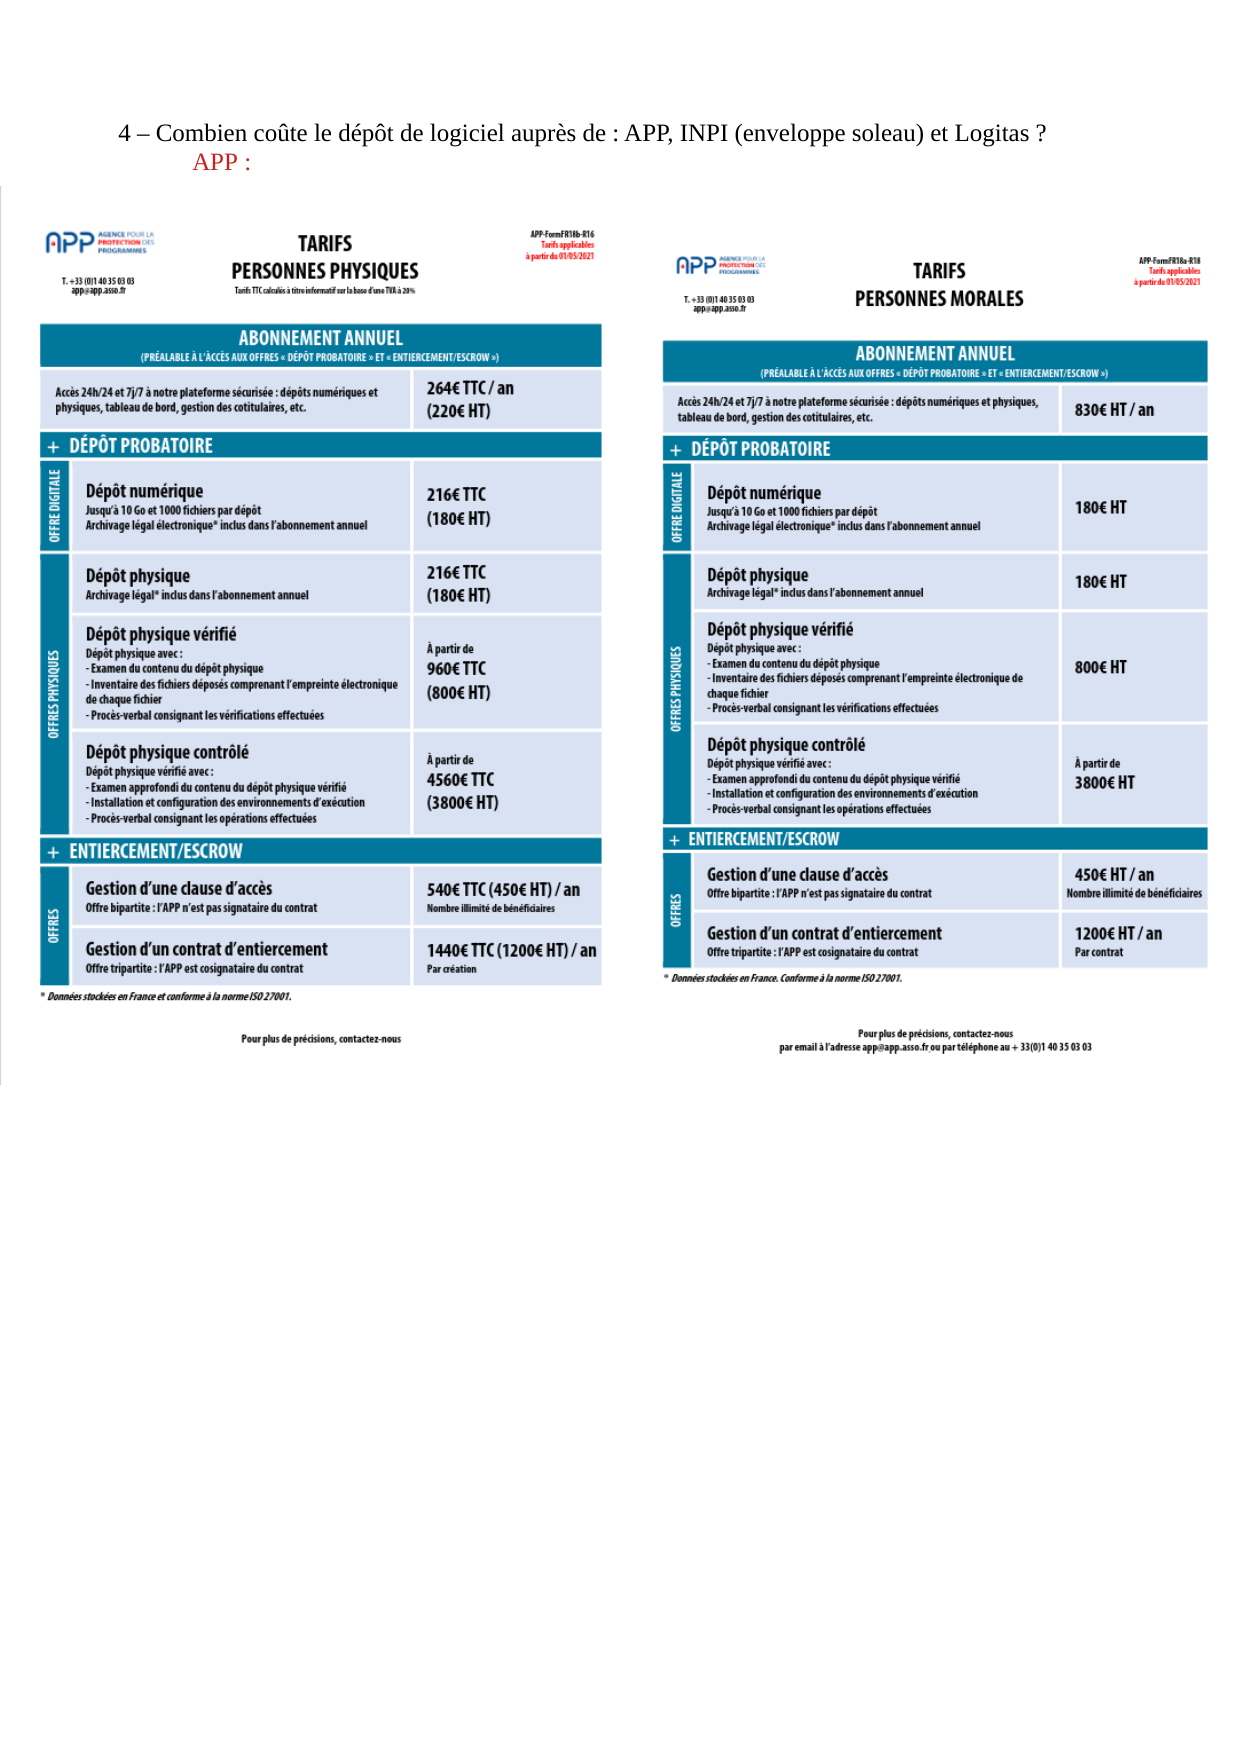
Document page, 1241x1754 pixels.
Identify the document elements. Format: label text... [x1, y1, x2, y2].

text APP : [118, 147, 1122, 176]
picture [0, 186, 1240, 1085]
text 4 – Combien coûte le dépôt de logiciel auprès de : APP, INPI (enveloppe soleau) et Logitas ? [118, 118, 1122, 147]
